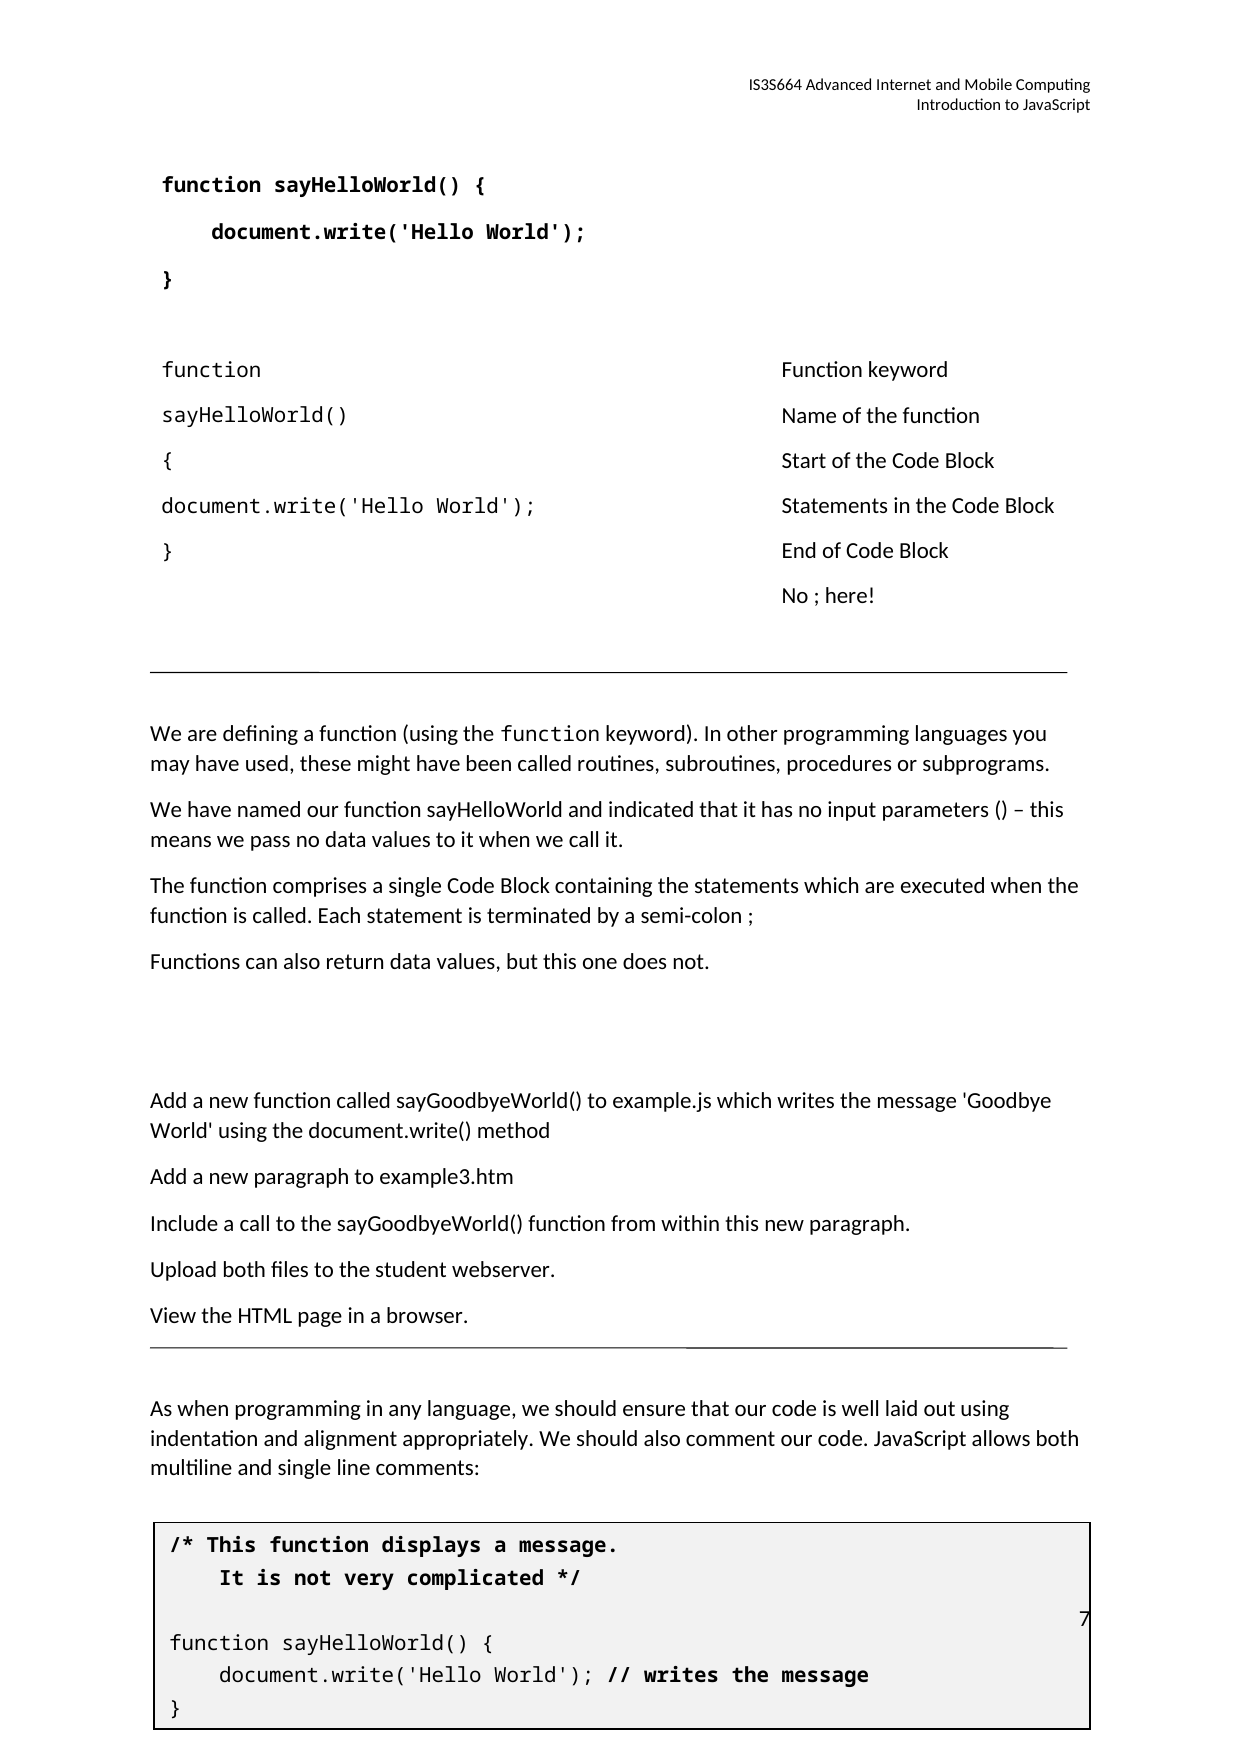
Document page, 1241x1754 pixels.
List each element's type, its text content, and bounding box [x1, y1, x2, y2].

text We have named our function sayHelloWorld and indicated that it has no input parameters () – this means we pass no data values to it when we call it. [150, 795, 1090, 853]
text Functions can also return data values, but this one does not. [150, 947, 1090, 975]
text We are defining a function (using the function keyword). In other programming languages you may have used, these might have been called routines, subroutines, procedures or subprograms. [150, 719, 1090, 777]
table_cell function [150, 355, 770, 401]
text Upload both files to the student webserver. [150, 1255, 1090, 1283]
table_cell sayHelloWorld() [150, 401, 770, 446]
table_cell Statements in the Code Block [770, 491, 1089, 536]
table_cell document.write('Hello World'); [150, 491, 770, 536]
table_cell Start of the Code Block [770, 446, 1089, 491]
table_cell { [150, 446, 770, 491]
text Add a new function called sayGoodbyeWorld() to example.js which writes the message 'Goodbye World' using the document.write() method [150, 1086, 1090, 1144]
table_cell Function keyword [770, 355, 1089, 401]
text As when programming in any language, we should ensure that our code is well laid out using indentation and alignment appropriately. We should also comment our code. JavaScript allows both multiline and single line comments: [150, 1394, 1090, 1482]
table_header function sayHelloWorld() { document.write('Hello World'); } [150, 170, 770, 355]
text Activity [150, 1040, 1090, 1068]
table_cell No ; here! [770, 581, 1089, 626]
text Include a call to the sayGoodbyeWorld() function from within this new paragraph. [150, 1209, 1090, 1237]
text Add a new paragraph to example3.htm [150, 1162, 1090, 1190]
text View the HTML page in a browser. [150, 1301, 1090, 1329]
table_header [770, 170, 1089, 355]
table_cell Name of the function [770, 401, 1089, 446]
table_cell } [150, 536, 770, 581]
table_cell [150, 581, 770, 626]
text The function comprises a single Code Block containing the statements which are executed when the function is called. Each statement is terminated by a semi-colon ; [150, 871, 1090, 929]
table_cell End of Code Block [770, 536, 1089, 581]
